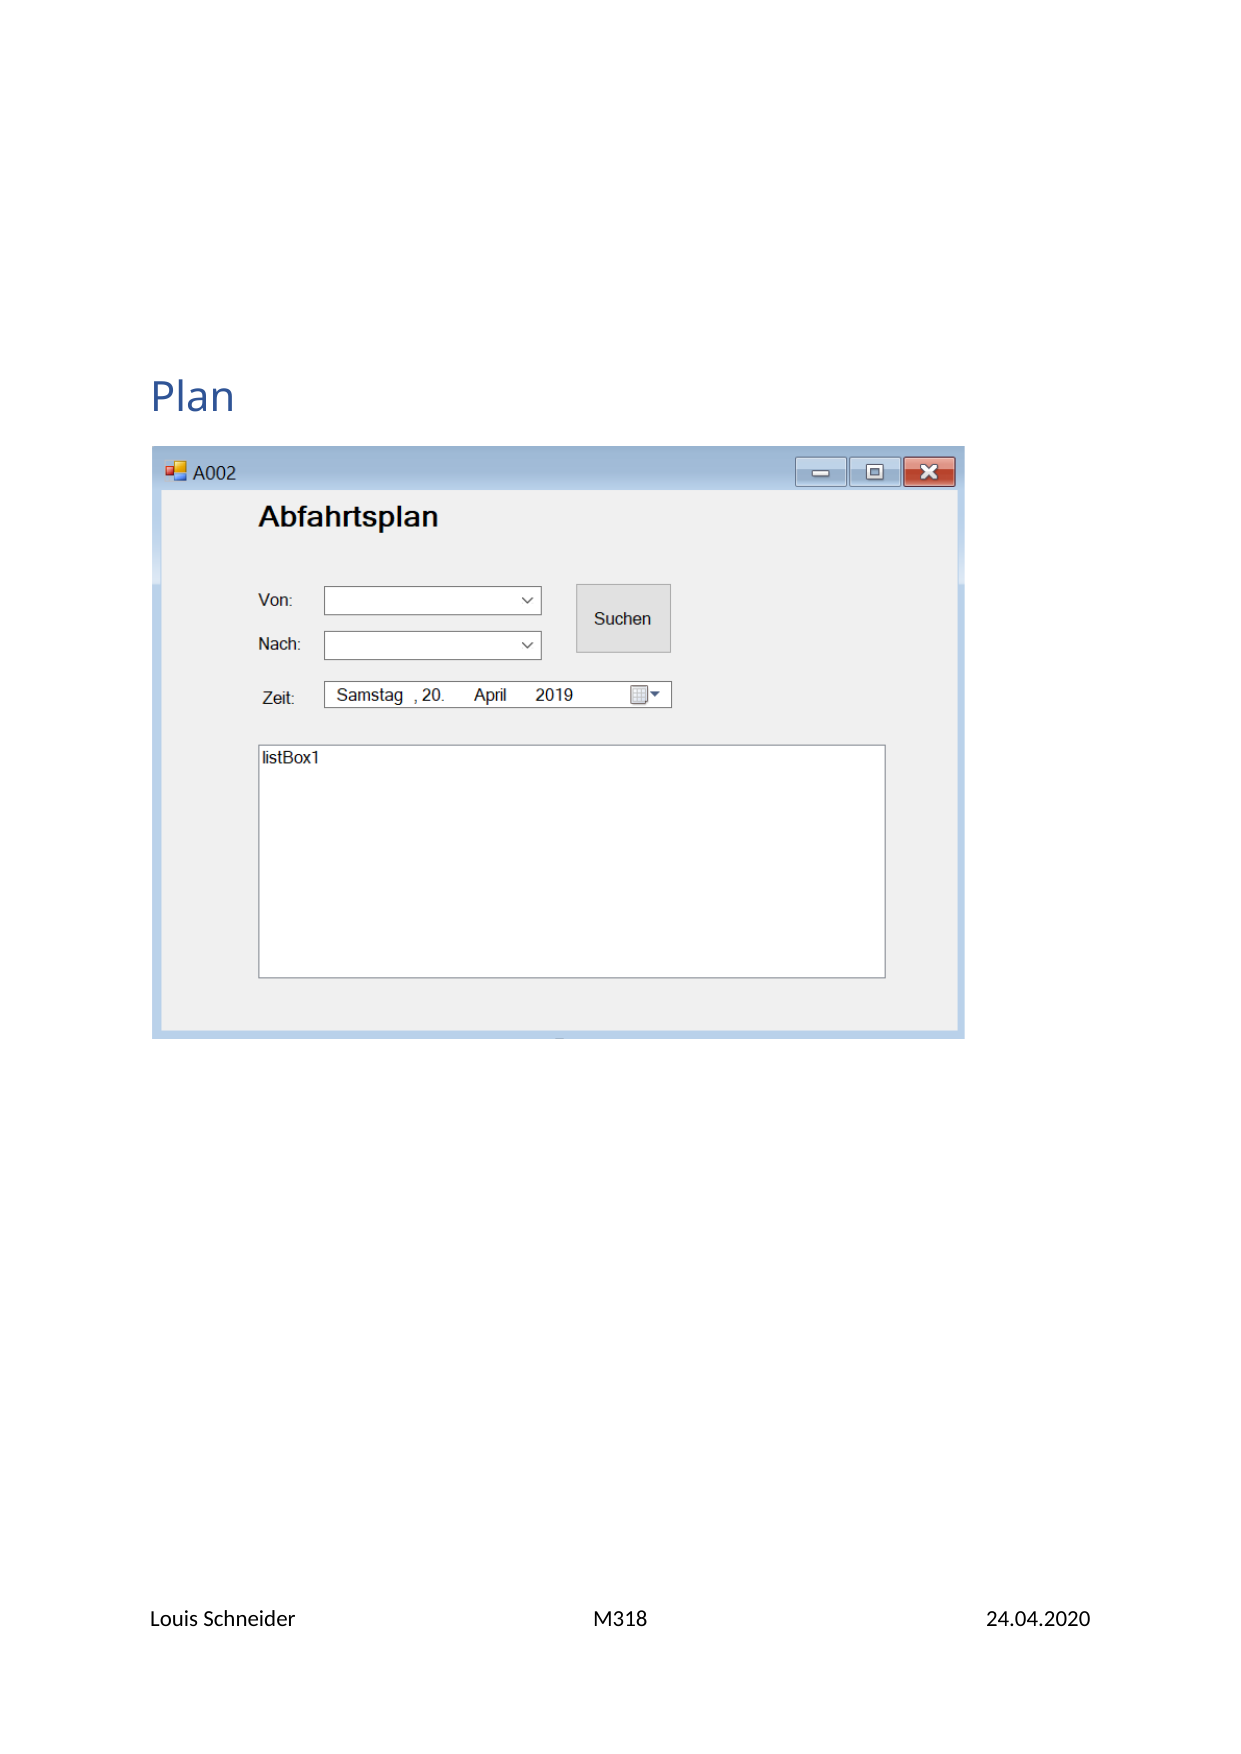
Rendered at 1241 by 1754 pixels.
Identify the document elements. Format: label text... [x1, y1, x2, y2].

subtitle Plan [150, 367, 1090, 423]
